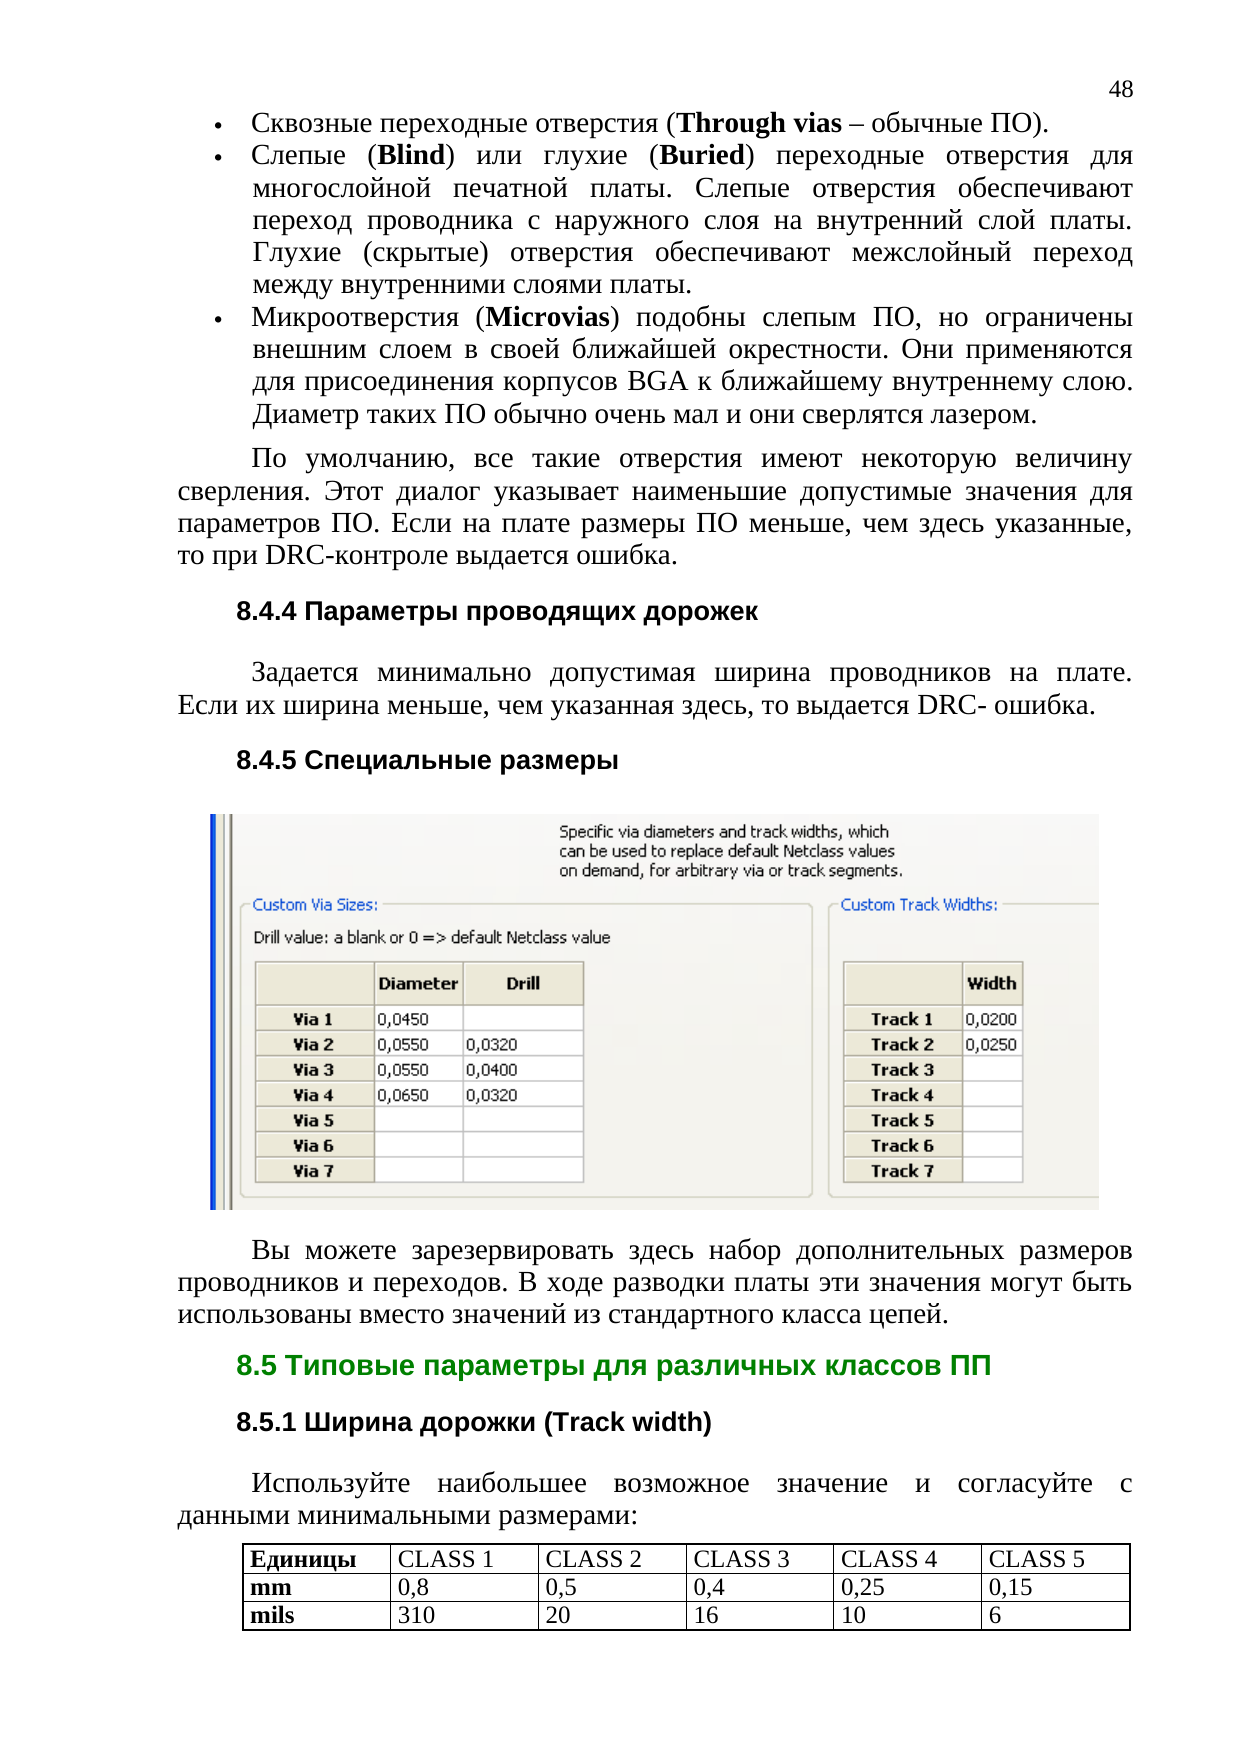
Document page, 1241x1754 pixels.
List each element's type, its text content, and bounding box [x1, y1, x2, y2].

table_header CLASS 2 [539, 1545, 686, 1573]
table_header CLASS 1 [391, 1545, 538, 1573]
list Сквозные переходные отверстия (Through vias – обычные ПО). [215, 106, 1134, 139]
table_cell 0,8 [391, 1574, 538, 1601]
text Используйте наибольшее возможное значение и согласуйте с данными минимальными размерами: [177, 1466, 1134, 1531]
table_header CLASS 5 [982, 1545, 1129, 1573]
table_cell 0,5 [539, 1574, 686, 1601]
table_cell 6 [982, 1602, 1129, 1629]
text Задается минимально допустимая ширина проводников на плате. Если их ширина меньше, чем указанная здесь, то выдается DRC- ошибка. [177, 656, 1134, 720]
subtitle 8.4.4 Параметры проводящих дорожек [236, 596, 1134, 626]
table_cell 10 [834, 1602, 981, 1629]
text По умолчанию, все такие отверстия имеют некоторую величину сверления. Этот диалог указывает наименьшие допустимые значения для параметров ПО. Если на плате размеры ПО меньше, чем здесь указанные, то при DRC-контроле выдается ошибка. [177, 442, 1134, 571]
list Микроотверстия (Microvias) подобны слепым ПО, но ограничены внешним слоем в своей ближайшей окрестности. Они применяются для присоединения корпусов BGA к ближайшему внутреннему слою. Диаметр таких ПО обычно очень мал и они сверлятся лазером. [215, 300, 1134, 429]
table_cell mm [244, 1574, 390, 1601]
table_cell 310 [391, 1602, 538, 1629]
subtitle 8.5.1 Ширина дорожки (Track width) [236, 1406, 1134, 1437]
table_cell 0,4 [687, 1574, 833, 1601]
table_cell 0,25 [834, 1574, 981, 1601]
table_header CLASS 4 [834, 1545, 981, 1573]
text Вы можете зарезервировать здесь набор дополнительных размеров проводников и переходов. В ходе разводки платы эти значения могут быть использованы вместо значений из стандартного класса цепей. [177, 1233, 1134, 1330]
subtitle 8.5 Типовые параметры для различных классов ПП [236, 1349, 1134, 1381]
table_cell 0,15 [982, 1574, 1129, 1601]
table_header CLASS 3 [687, 1545, 833, 1573]
table_cell 20 [539, 1602, 686, 1629]
table_cell mils [244, 1602, 390, 1629]
table_cell 16 [687, 1602, 833, 1629]
table_header Единицы [244, 1545, 390, 1573]
subtitle 8.4.5 Специальные размеры [236, 745, 1134, 776]
list Слепые (Blind) или глухие (Buried) переходные отверстия для многослойной печатной платы. Слепые отверстия обеспечивают переход проводника с наружного слоя на внутренний слой платы. Глухие (скрытые) отверстия обеспечивают межслойный переход между внутренними слоями платы. [215, 139, 1134, 300]
